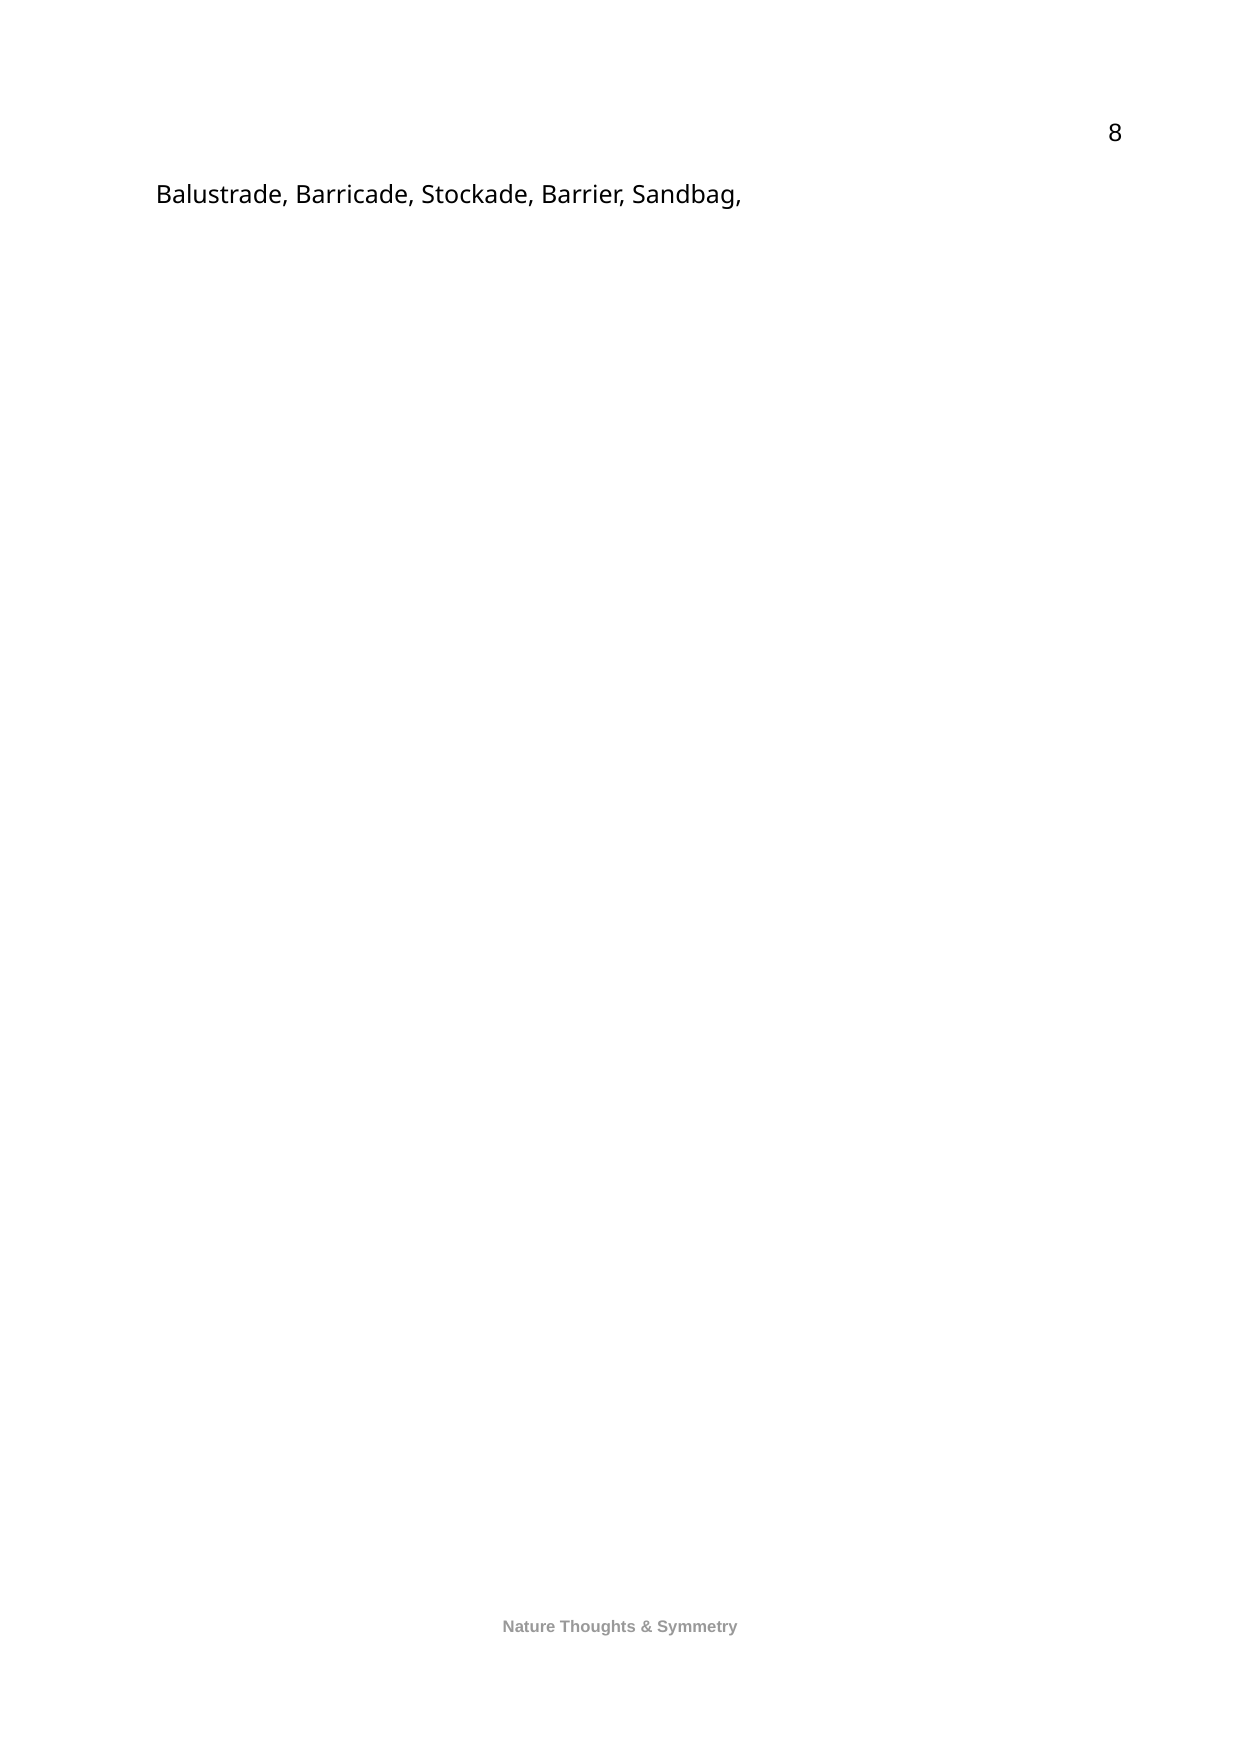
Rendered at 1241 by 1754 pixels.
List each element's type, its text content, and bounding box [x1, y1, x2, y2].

text Balustrade, Barricade, Stockade, Barrier, Sandbag, [156, 177, 1122, 211]
